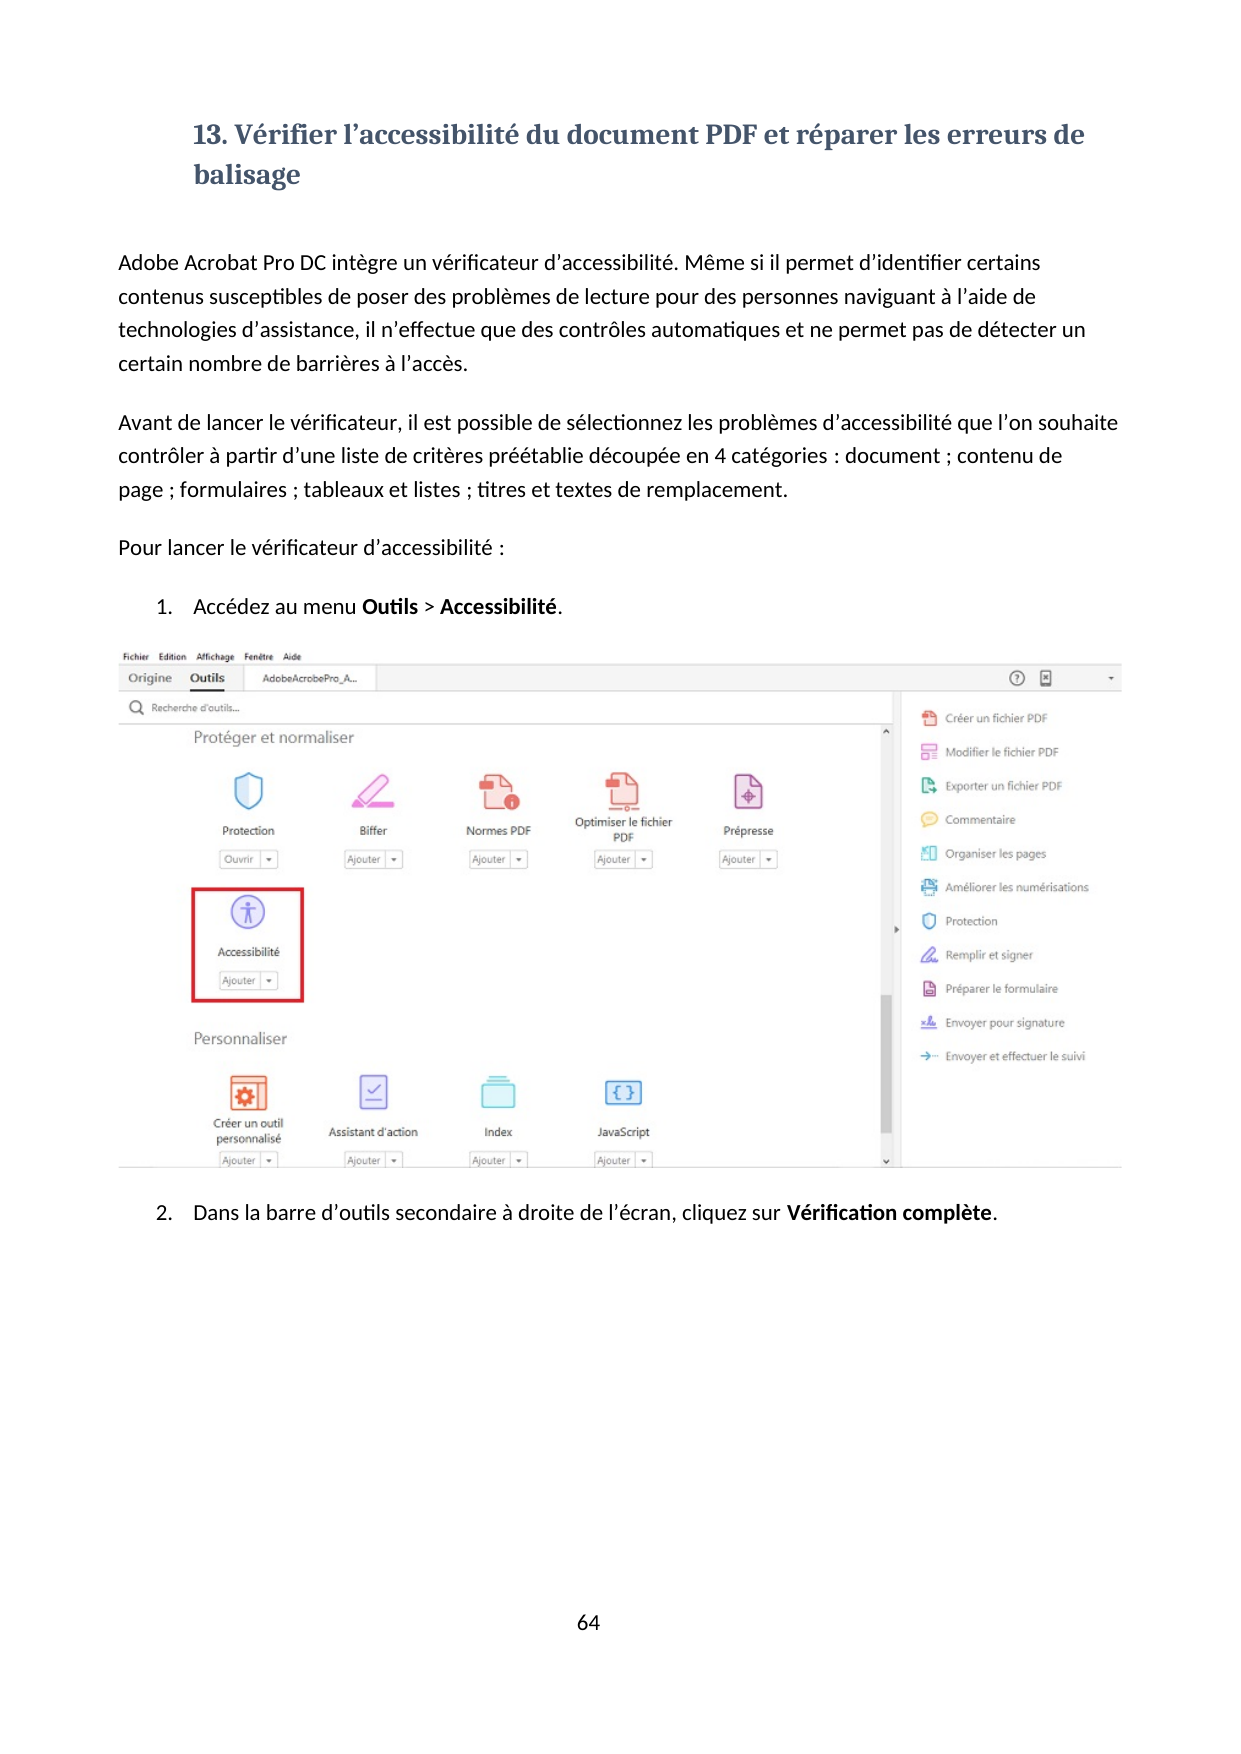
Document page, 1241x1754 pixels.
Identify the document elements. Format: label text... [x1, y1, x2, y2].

text Adobe Acrobat Pro DC intègre un vérificateur d’accessibilité. Même si il permet d’identifier certains contenus susceptibles de poser des problèmes de lecture pour des personnes naviguant à l’aide de technologies d’assistance, il n’effectue que des contrôles automatiques et ne permet pas de détecter un certain nombre de barrières à l’accès. [118, 248, 1122, 377]
subtitle 13. Vérifier l’accessibilité du document PDF et réparer les erreurs de balisage [156, 118, 1122, 192]
picture [118, 650, 1122, 1168]
list Accédez au menu Outils > Accessibilité. [156, 592, 1122, 620]
list Dans la barre d’outils secondaire à droite de l’écran, cliquez sur Vérification complète. [156, 1198, 1122, 1226]
text Avant de lancer le vérificateur, il est possible de sélectionnez les problèmes d’accessibilité que l’on souhaite contrôler à partir d’une liste de critères préétablie découpée en 4 catégories : document ; contenu de page ; formulaires ; tableaux et listes ; titres et textes de remplacement. [118, 408, 1122, 503]
text Pour lancer le vérificateur d’accessibilité : [118, 533, 1122, 561]
